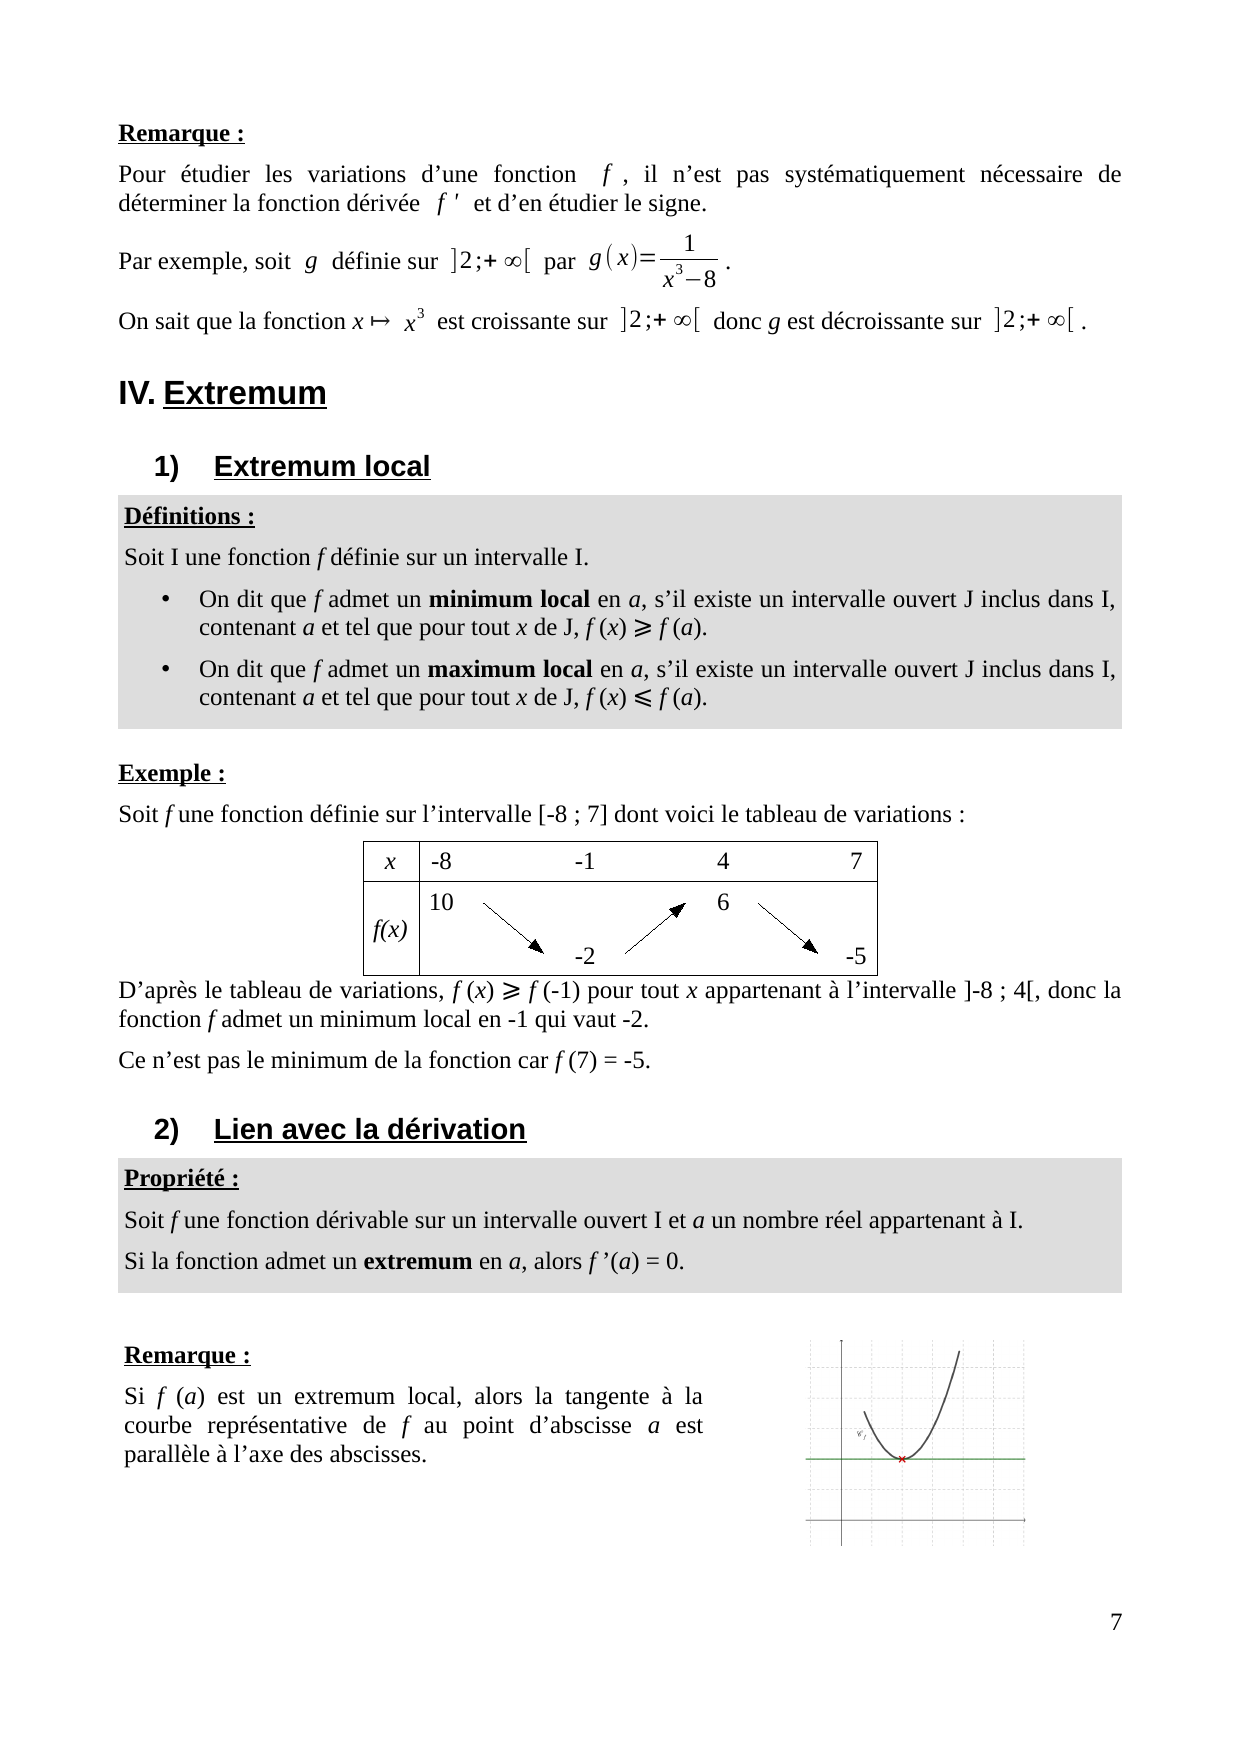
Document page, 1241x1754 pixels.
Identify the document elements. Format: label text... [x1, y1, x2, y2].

table_header [741, 842, 835, 881]
table_header 7 [835, 842, 877, 881]
table_cell -5 [835, 882, 877, 975]
table_header -8 [420, 842, 463, 881]
table_header Remarque : Si f (a) est un extremum local, alors la tangente à la courbe représentative de f au point d’abscisse a est parallèle à l’axe des abscisses. [118, 1334, 709, 1566]
text Remarque : [118, 118, 1122, 147]
table_cell -2 [565, 882, 605, 975]
table_cell [741, 882, 835, 975]
text Pour étudier les variations d’une fonction , il n’est pas systématiquement nécessaire de déterminer la fonction dérivée et d’en étudier le signe. [118, 159, 1122, 217]
subtitle Extremum [118, 373, 1122, 412]
table_header [605, 842, 705, 881]
table_cell 6 [705, 882, 741, 975]
table_header [463, 842, 564, 881]
subtitle Extremum local [153, 449, 1122, 483]
table_cell [605, 882, 705, 975]
picture [805, 1340, 1026, 1546]
table_header Propriété : Soit f une fonction dérivable sur un intervalle ouvert I et a un nombre réel appartenant à I. Si la fonction admet un extremum en a, alors f ’(a) = 0. [118, 1158, 1122, 1293]
table_cell 10 [420, 882, 463, 975]
table_cell f(x) [364, 882, 419, 975]
text Ce n’est pas le minimum de la fonction car f (7) = -5. [118, 1046, 1122, 1074]
text Exemple : [118, 758, 1122, 787]
text Par exemple, soit définie sur par . [118, 229, 1122, 292]
table_header -1 [565, 842, 605, 881]
subtitle Lien avec la dérivation [153, 1112, 1122, 1145]
text On sait que la fonction x ↦ est croissante sur donc g est décroissante sur . [118, 304, 1122, 336]
text D’après le tableau de variations, f (x) ⩾ f (-1) pour tout x appartenant à l’intervalle ]-8 ; 4[, donc la fonction f admet un minimum local en -1 qui vaut -2. [118, 976, 1122, 1033]
table_cell [463, 882, 564, 975]
table_header Définitions : Soit I une fonction f définie sur un intervalle I. On dit que f admet un minimum local en a, s’il existe un intervalle ouvert J inclus dans I, contenant a et tel que pour tout x de J, f (x) ⩾ f (a). On dit que f admet un maximum local en a, s’il existe un intervalle ouvert J inclus dans I, contenant a et tel que pour tout x de J, f (x) ⩽ f (a). [118, 495, 1122, 729]
text Soit f une fonction définie sur l’intervalle [-8 ; 7] dont voici le tableau de variations : [118, 799, 1122, 828]
table_header [709, 1334, 1122, 1566]
table_header 4 [705, 842, 741, 881]
table_header x [364, 842, 419, 881]
